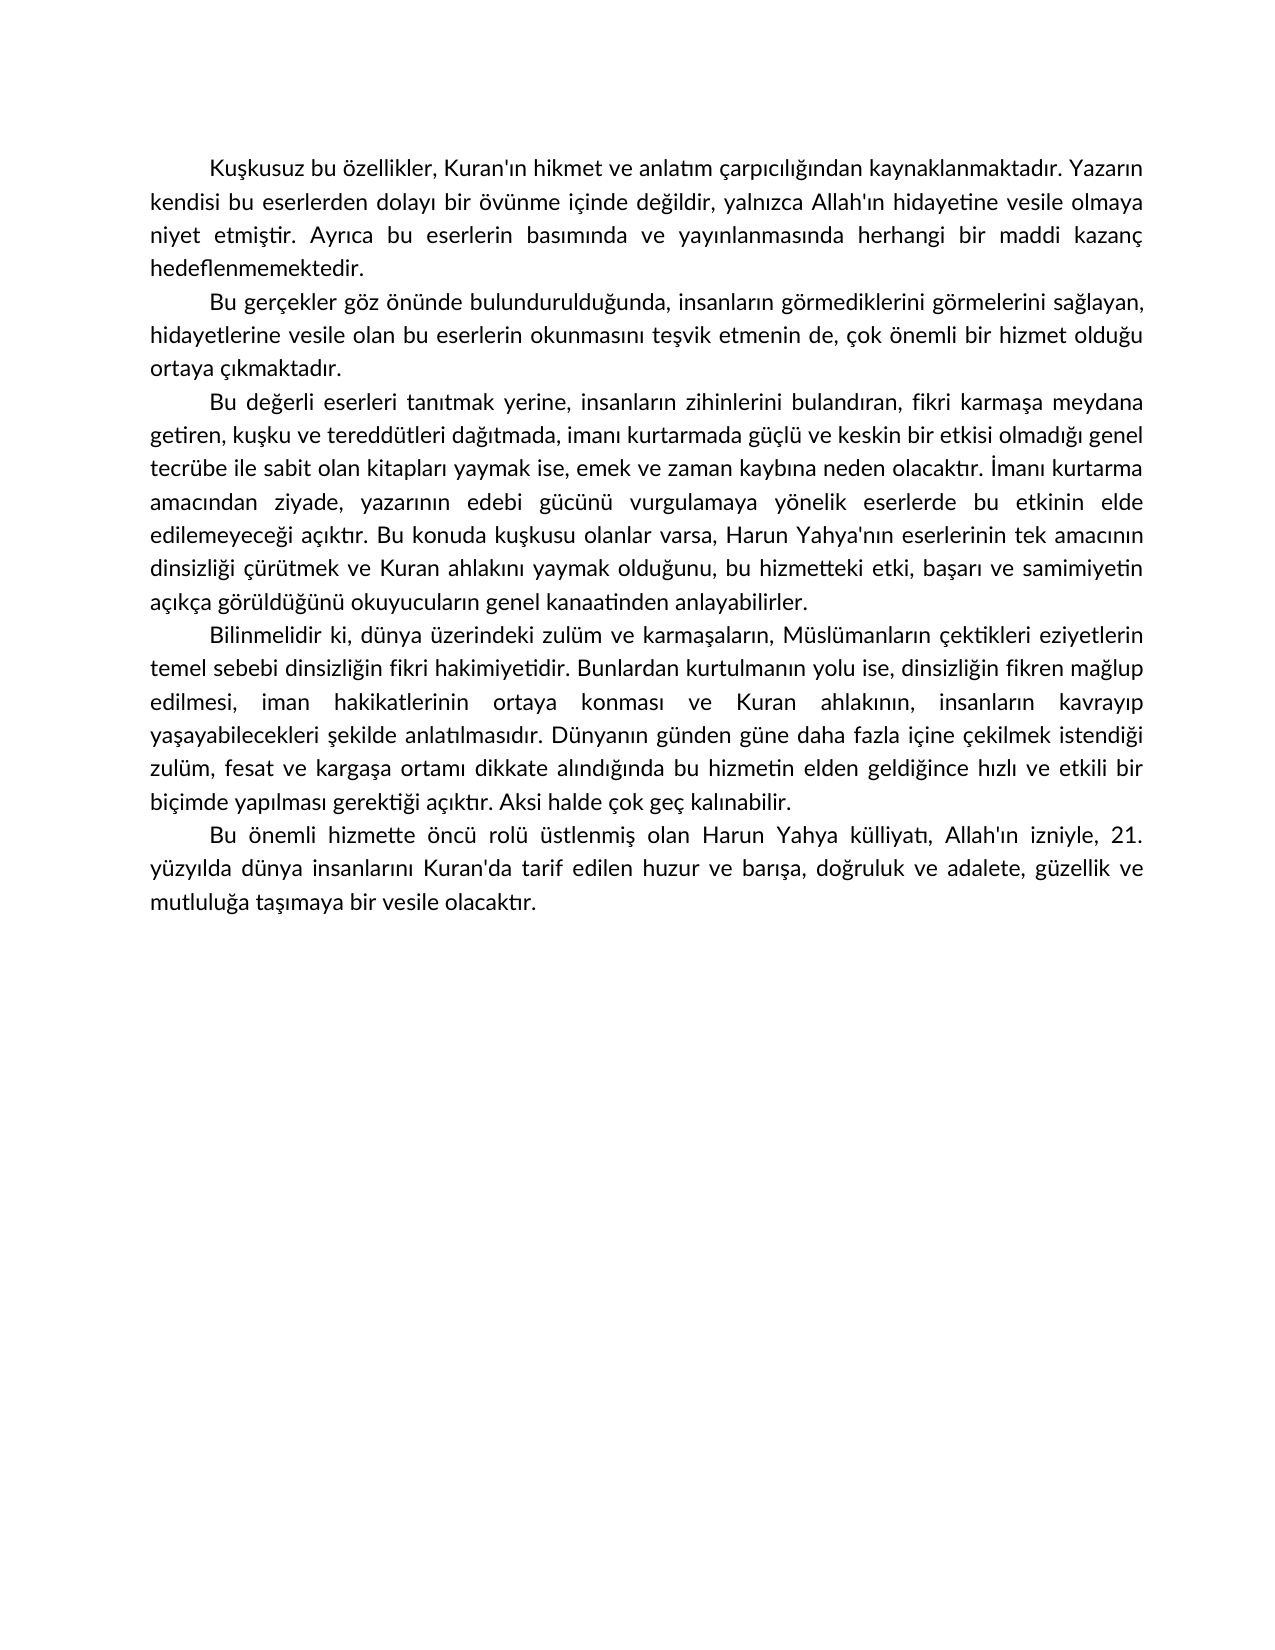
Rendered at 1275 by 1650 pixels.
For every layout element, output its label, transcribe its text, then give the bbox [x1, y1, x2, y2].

text Bu değerli eserleri tanıtmak yerine, insanların zihinlerini bulandıran, fikri karmaşa meydana getiren, kuşku ve tereddütleri dağıtmada, imanı kurtarmada güçlü ve keskin bir etkisi olmadığı genel tecrübe ile sabit olan kitapları yaymak ise, emek ve zaman kaybına neden olacaktır. İmanı kurtarma amacından ziyade, yazarının edebi gücünü vurgulamaya yönelik eserlerde bu etkinin elde edilemeyeceği açıktır. Bu konuda kuşkusu olanlar varsa, Harun Yahya'nın eserlerinin tek amacının dinsizliği çürütmek ve Kuran ahlakını yaymak olduğunu, bu hizmetteki etki, başarı ve samimiyetin açıkça görüldüğünü okuyucuların genel kanaatinden anlayabilirler. [150, 383, 1145, 617]
text Bu önemli hizmette öncü rolü üstlenmiş olan Harun Yahya külliyatı, Allah'ın izniyle, 21. yüzyılda dünya insanlarını Kuran'da tarif edilen huzur ve barışa, doğruluk ve adalete, güzellik ve mutluluğa taşımaya bir vesile olacaktır. [150, 817, 1145, 917]
text Bu gerçekler göz önünde bulundurulduğunda, insanların görmediklerini görmelerini sağlayan, hidayetlerine vesile olan bu eserlerin okunmasını teşvik etmenin de, çok önemli bir hizmet olduğu ortaya çıkmaktadır. [150, 283, 1145, 383]
text Bilinmelidir ki, dünya üzerindeki zulüm ve karmaşaların, Müslümanların çektikleri eziyetlerin temel sebebi dinsizliğin fikri hakimiyetidir. Bunlardan kurtulmanın yolu ise, dinsizliğin fikren mağlup edilmesi, iman hakikatlerinin ortaya konması ve Kuran ahlakının, insanların kavrayıp yaşayabilecekleri şekilde anlatılmasıdır. Dünyanın günden güne daha fazla içine çekilmek istendiği zulüm, fesat ve kargaşa ortamı dikkate alındığında bu hizmetin elden geldiğince hızlı ve etkili bir biçimde yapılması gerektiği açıktır. Aksi halde çok geç kalınabilir. [150, 617, 1145, 817]
text Kuşkusuz bu özellikler, Kuran'ın hikmet ve anlatım çarpıcılığından kaynaklanmaktadır. Yazarın kendisi bu eserlerden dolayı bir övünme içinde değildir, yalnızca Allah'ın hidayetine vesile olmaya niyet etmiştir. Ayrıca bu eserlerin basımında ve yayınlanmasında herhangi bir maddi kazanç hedeflenmemektedir. [150, 150, 1145, 283]
